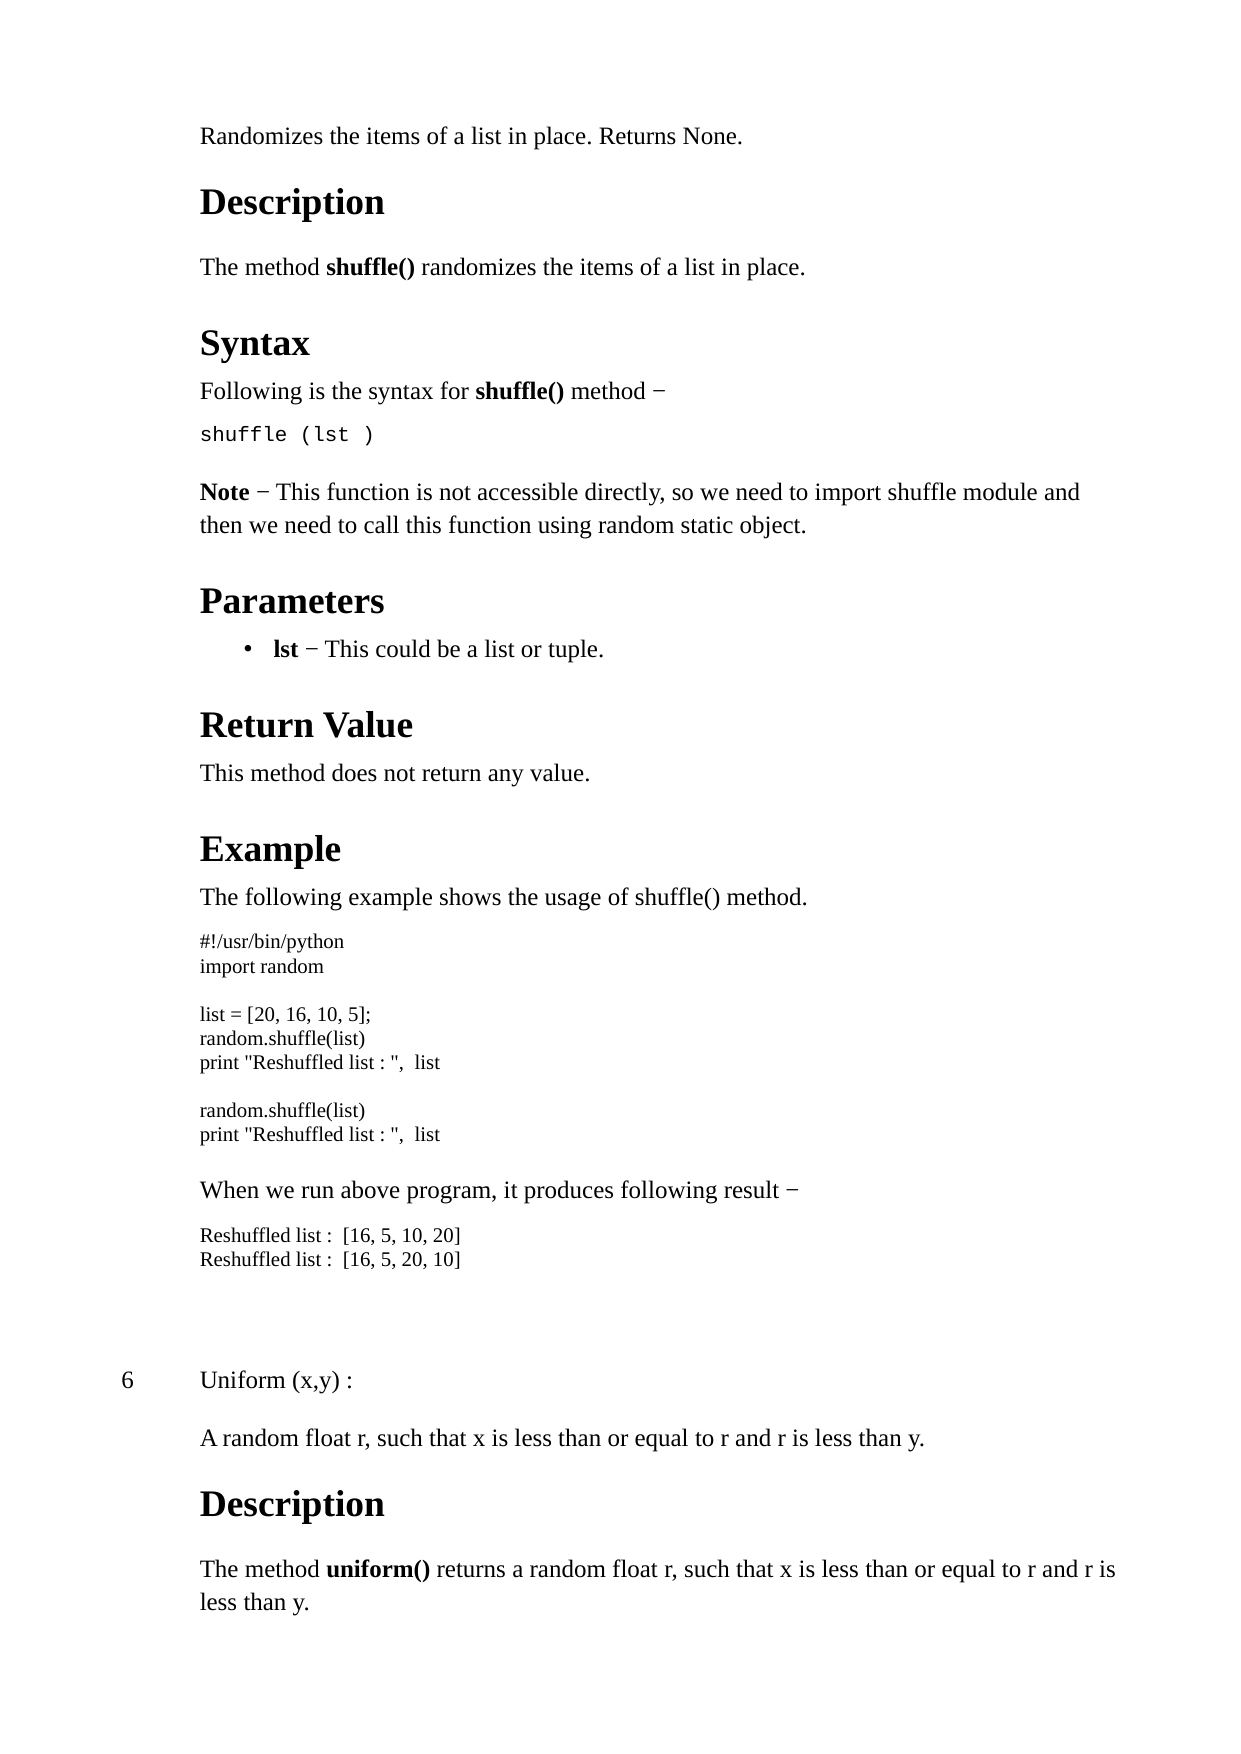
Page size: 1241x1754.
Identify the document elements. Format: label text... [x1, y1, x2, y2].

table_cell [118, 118, 197, 1362]
table_cell Randomizes the items of a list in place. Returns None. Description The method shuffle() randomizes the items of a list in place. Syntax Following is the syntax for shuffle() method − shuffle (lst ) Note − This function is not accessible directly, so we need to import shuffle module and then we need to call this function using random static object. Parameters lst − This could be a list or tuple. Return Value This method does not return any value. Example The following example shows the usage of shuffle() method. #!/usr/bin/python import random list = [20, 16, 10, 5]; random.shuffle(list) print "Reshuffled list : ", list random.shuffle(list) print "Reshuffled list : ", list When we run above program, it produces following result − Reshuffled list : [16, 5, 10, 20] Reshuffled list : [16, 5, 20, 10] [197, 118, 1122, 1362]
table_cell 6 [118, 1362, 197, 1633]
table_cell Uniform (x,y) : A random float r, such that x is less than or equal to r and r is less than y. Description The method uniform() returns a random float r, such that x is less than or equal to r and r is less than y. [197, 1362, 1122, 1633]
